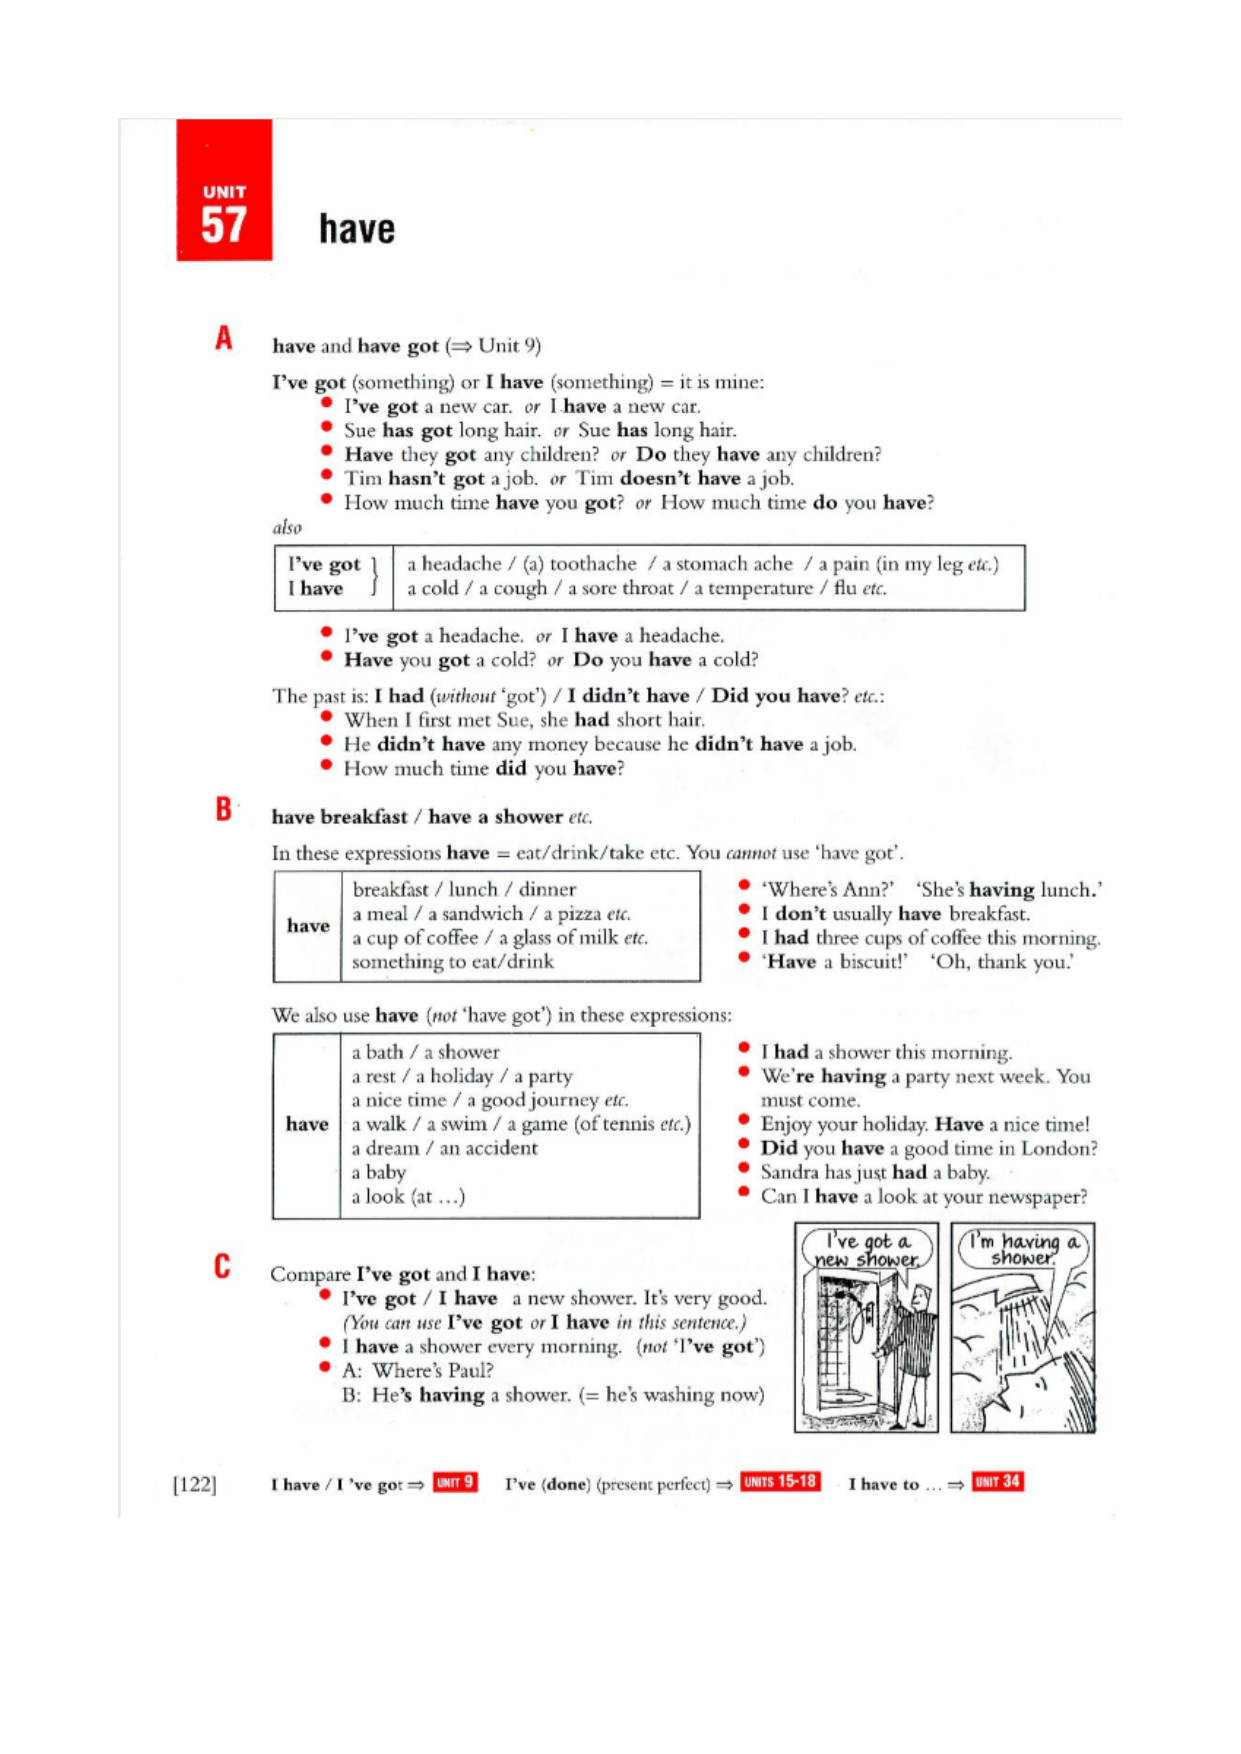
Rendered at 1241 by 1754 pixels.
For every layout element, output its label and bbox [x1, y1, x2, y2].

picture [118, 118, 1122, 1518]
